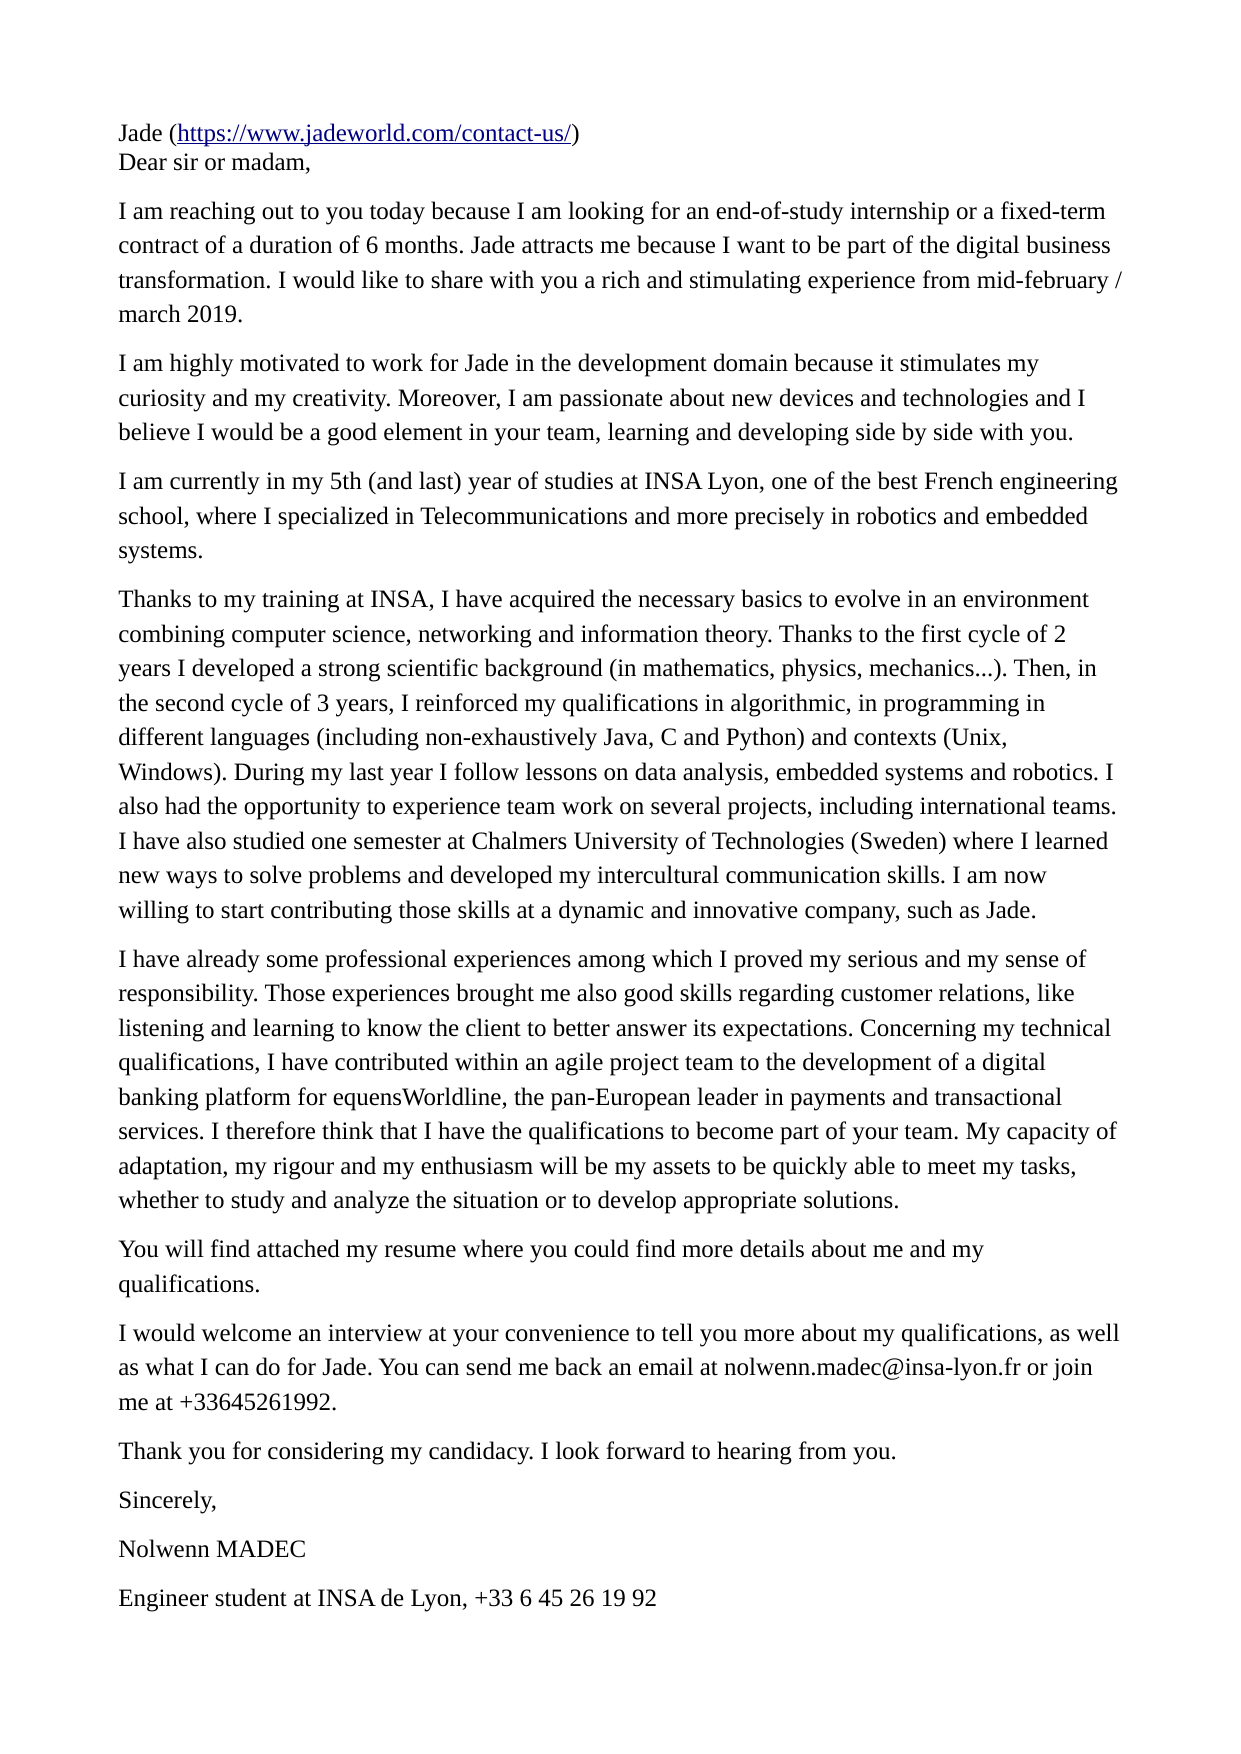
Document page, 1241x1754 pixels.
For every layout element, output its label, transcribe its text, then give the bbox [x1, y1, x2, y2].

text Dear sir or madam, [118, 147, 1122, 176]
text I am highly motivated to work for Jade in the development domain because it stimulates my curiosity and my creativity. Moreover, I am passionate about new devices and technologies and I believe I would be a good element in your team, learning and developing side by side with you. [118, 348, 1122, 446]
text Thanks to my training at INSA, I have acquired the necessary basics to evolve in an environment combining computer science, networking and information theory. Thanks to the first cycle of 2 years I developed a strong scientific background (in mathematics, physics, mechanics...). Then, in the second cycle of 3 years, I reinforced my qualifications in algorithmic, in programming in different languages (including non-exhaustively Java, C and Python) and contexts (Unix, Windows). During my last year I follow lessons on data analysis, embedded systems and robotics. I also had the opportunity to experience team work on several projects, including international teams. I have also studied one semester at Chalmers University of Technologies (Sweden) where I learned new ways to solve problems and developed my intercultural communication skills. I am now willing to start contributing those skills at a dynamic and innovative company, such as Jade. [118, 584, 1122, 923]
text You will find attached my resume where you could find more details about me and my qualifications. [118, 1234, 1122, 1297]
text I am reaching out to you today because I am looking for an end-of-study internship or a fixed-term contract of a duration of 6 months. Jade attracts me because I want to be part of the digital business transformation. I would like to share with you a rich and stimulating experience from mid-february / march 2019. [118, 196, 1122, 328]
text Nolwenn MADEC [118, 1534, 1122, 1563]
text Jade (https://www.jadeworld.com/contact-us/) [118, 118, 1122, 147]
text I have already some professional experiences among which I proved my serious and my sense of responsibility. Those experiences brought me also good skills regarding customer relations, like listening and learning to know the client to better answer its expectations. Concerning my technical qualifications, I have contributed within an agile project team to the development of a digital banking platform for equensWorldline, the pan-European leader in payments and transactional services. I therefore think that I have the qualifications to become part of your team. My capacity of adaptation, my rigour and my enthusiasm will be my assets to be quickly able to meet my tasks, whether to study and analyze the situation or to develop appropriate solutions. [118, 944, 1122, 1214]
text Engineer student at INSA de Lyon, +33 6 45 26 19 92 [118, 1583, 1122, 1612]
text Thank you for considering my candidacy. I look forward to hearing from you. [118, 1436, 1122, 1464]
text I am currently in my 5th (and last) year of studies at INSA Lyon, one of the best French engineering school, where I specialized in Telecommunications and more precisely in robotics and embedded systems. [118, 466, 1122, 564]
text I would welcome an interview at your convenience to tell you more about my qualifications, as well as what I can do for Jade. You can send me back an email at nolwenn.madec@insa-lyon.fr or join me at +33645261992. [118, 1318, 1122, 1416]
text Sincerely, [118, 1485, 1122, 1514]
